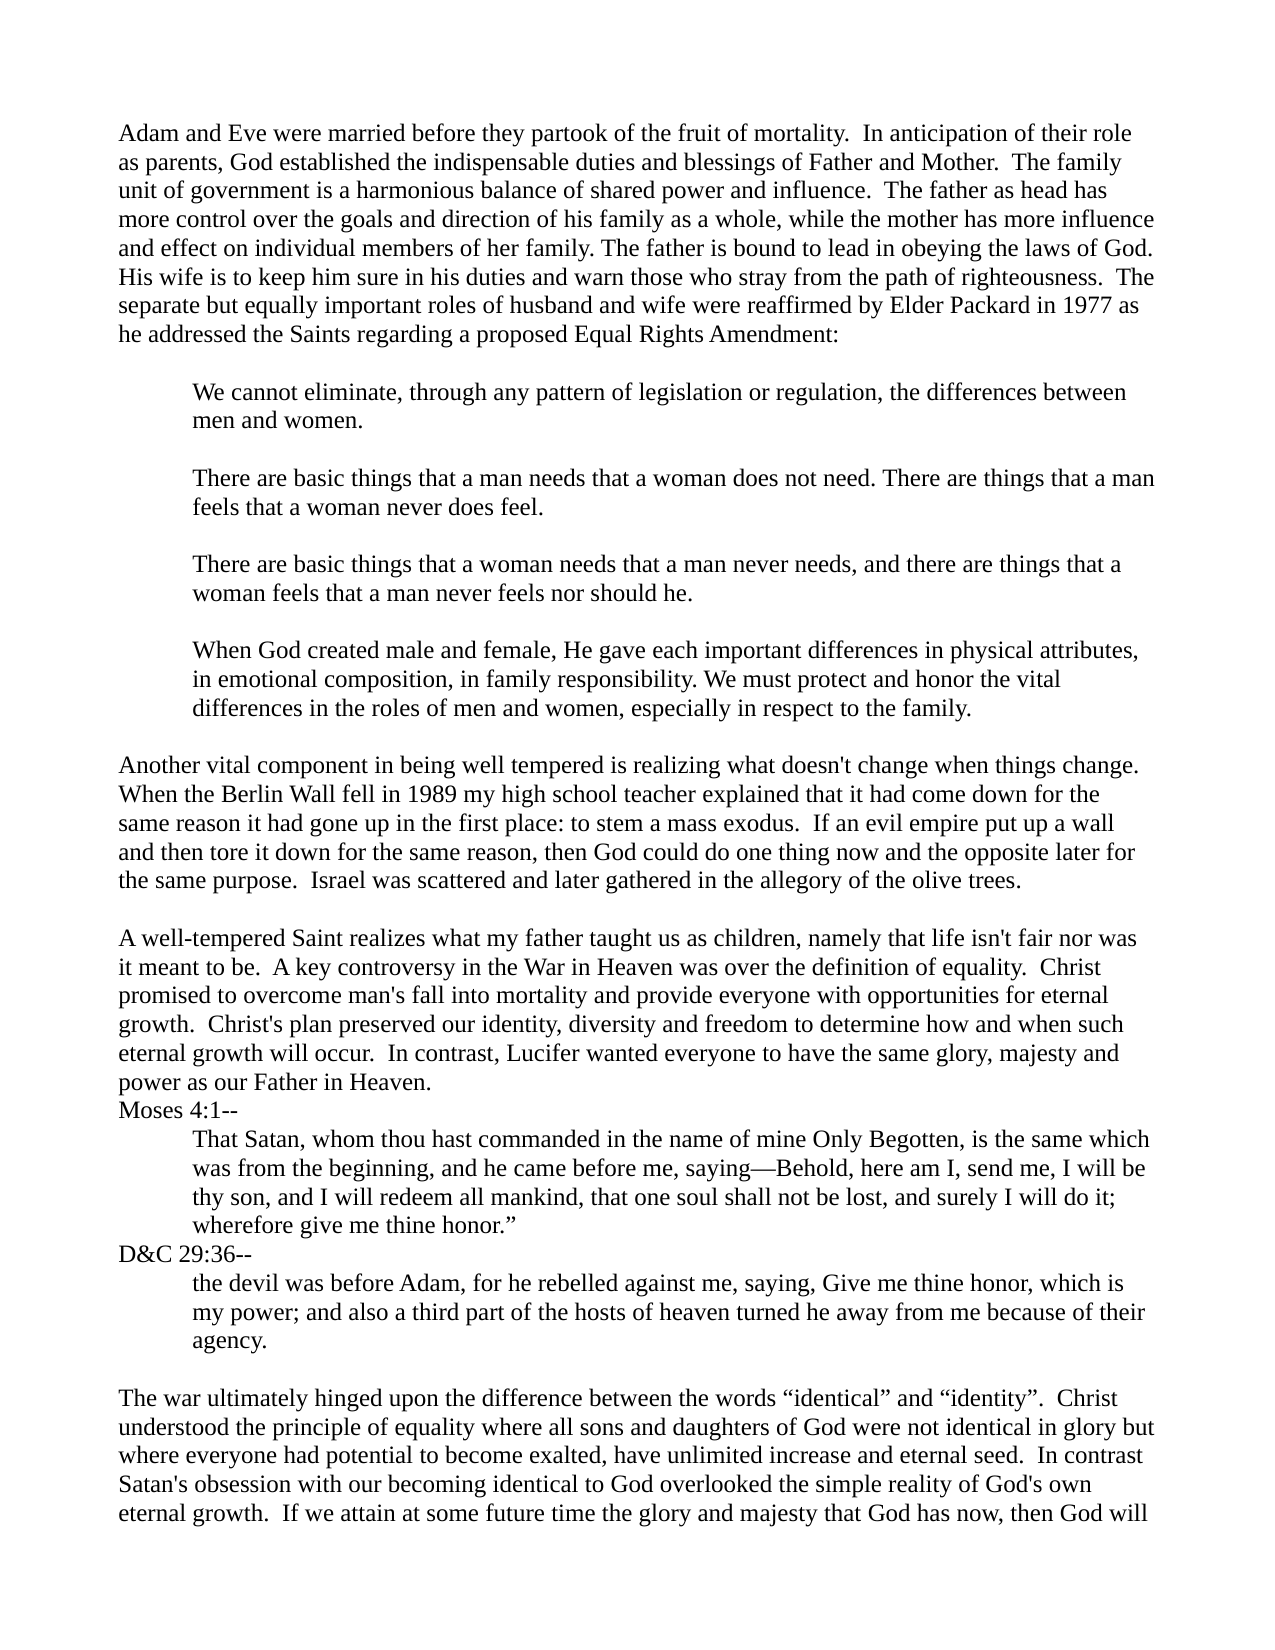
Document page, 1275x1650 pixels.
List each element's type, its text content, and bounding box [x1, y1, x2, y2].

text Adam and Eve were married before they partook of the fruit of mortality. In anticipation of their role as parents, God established the indispensable duties and blessings of Father and Mother. The family unit of government is a harmonious balance of shared power and influence. The father as head has more control over the goals and direction of his family as a whole, while the mother has more influence and effect on individual members of her family. The father is bound to lead in obeying the laws of God. His wife is to keep him sure in his duties and warn those who stray from the path of righteousness. The separate but equally important roles of husband and wife were reaffirmed by Elder Packard in 1977 as he addressed the Saints regarding a proposed Equal Rights Amendment: [118, 118, 1157, 348]
text A well-tempered Saint realizes what my father taught us as children, namely that life isn't fair nor was it meant to be. A key controversy in the War in Heaven was over the definition of equality. Christ promised to overcome man's fall into mortality and provide everyone with opportunities for eternal growth. Christ's plan preserved our identity, diversity and freedom to determine how and when such eternal growth will occur. In contrast, Lucifer wanted everyone to have the same glory, majesty and power as our Father in Heaven. [118, 923, 1157, 1096]
text There are basic things that a man needs that a woman does not need. There are things that a man feels that a woman never does feel. [192, 463, 1157, 521]
text We cannot eliminate, through any pattern of legislation or regulation, the differences between men and women. [192, 377, 1157, 434]
text There are basic things that a woman needs that a man never needs, and there are things that a woman feels that a man never feels nor should he. [192, 549, 1157, 607]
text Moses 4:1-- [118, 1096, 1157, 1124]
text Another vital component in being well tempered is realizing what doesn't change when things change. When the Berlin Wall fell in 1989 my high school teacher explained that it had come down for the same reason it had gone up in the first place: to stem a mass exodus. If an evil empire put up a wall and then tore it down for the same reason, then God could do one thing now and the opposite later for the same purpose. Israel was scattered and later gathered in the allegory of the olive trees. [118, 751, 1157, 894]
text The war ultimately hinged upon the difference between the words “identical” and “identity”. Christ understood the principle of equality where all sons and daughters of God were not identical in glory but where everyone had potential to become exalted, have unlimited increase and eternal seed. In contrast Satan's obsession with our becoming identical to God overlooked the simple reality of God's own eternal growth. If we attain at some future time the glory and majesty that God has now, then God will [118, 1383, 1157, 1527]
text the devil was before Adam, for he rebelled against me, saying, Give me thine honor, which is my power; and also a third part of the hosts of heaven turned he away from me because of their agency. [192, 1268, 1157, 1354]
text D&C 29:36-- [118, 1239, 1157, 1268]
text When God created male and female, He gave each important differences in physical attributes, in emotional composition, in family responsibility. We must protect and honor the vital differences in the roles of men and women, especially in respect to the family. [192, 636, 1157, 722]
text That Satan, whom thou hast commanded in the name of mine Only Begotten, is the same which was from the beginning, and he came before me, saying—Behold, here am I, send me, I will be thy son, and I will redeem all mankind, that one soul shall not be lost, and surely I will do it; wherefore give me thine honor.” [192, 1124, 1157, 1239]
